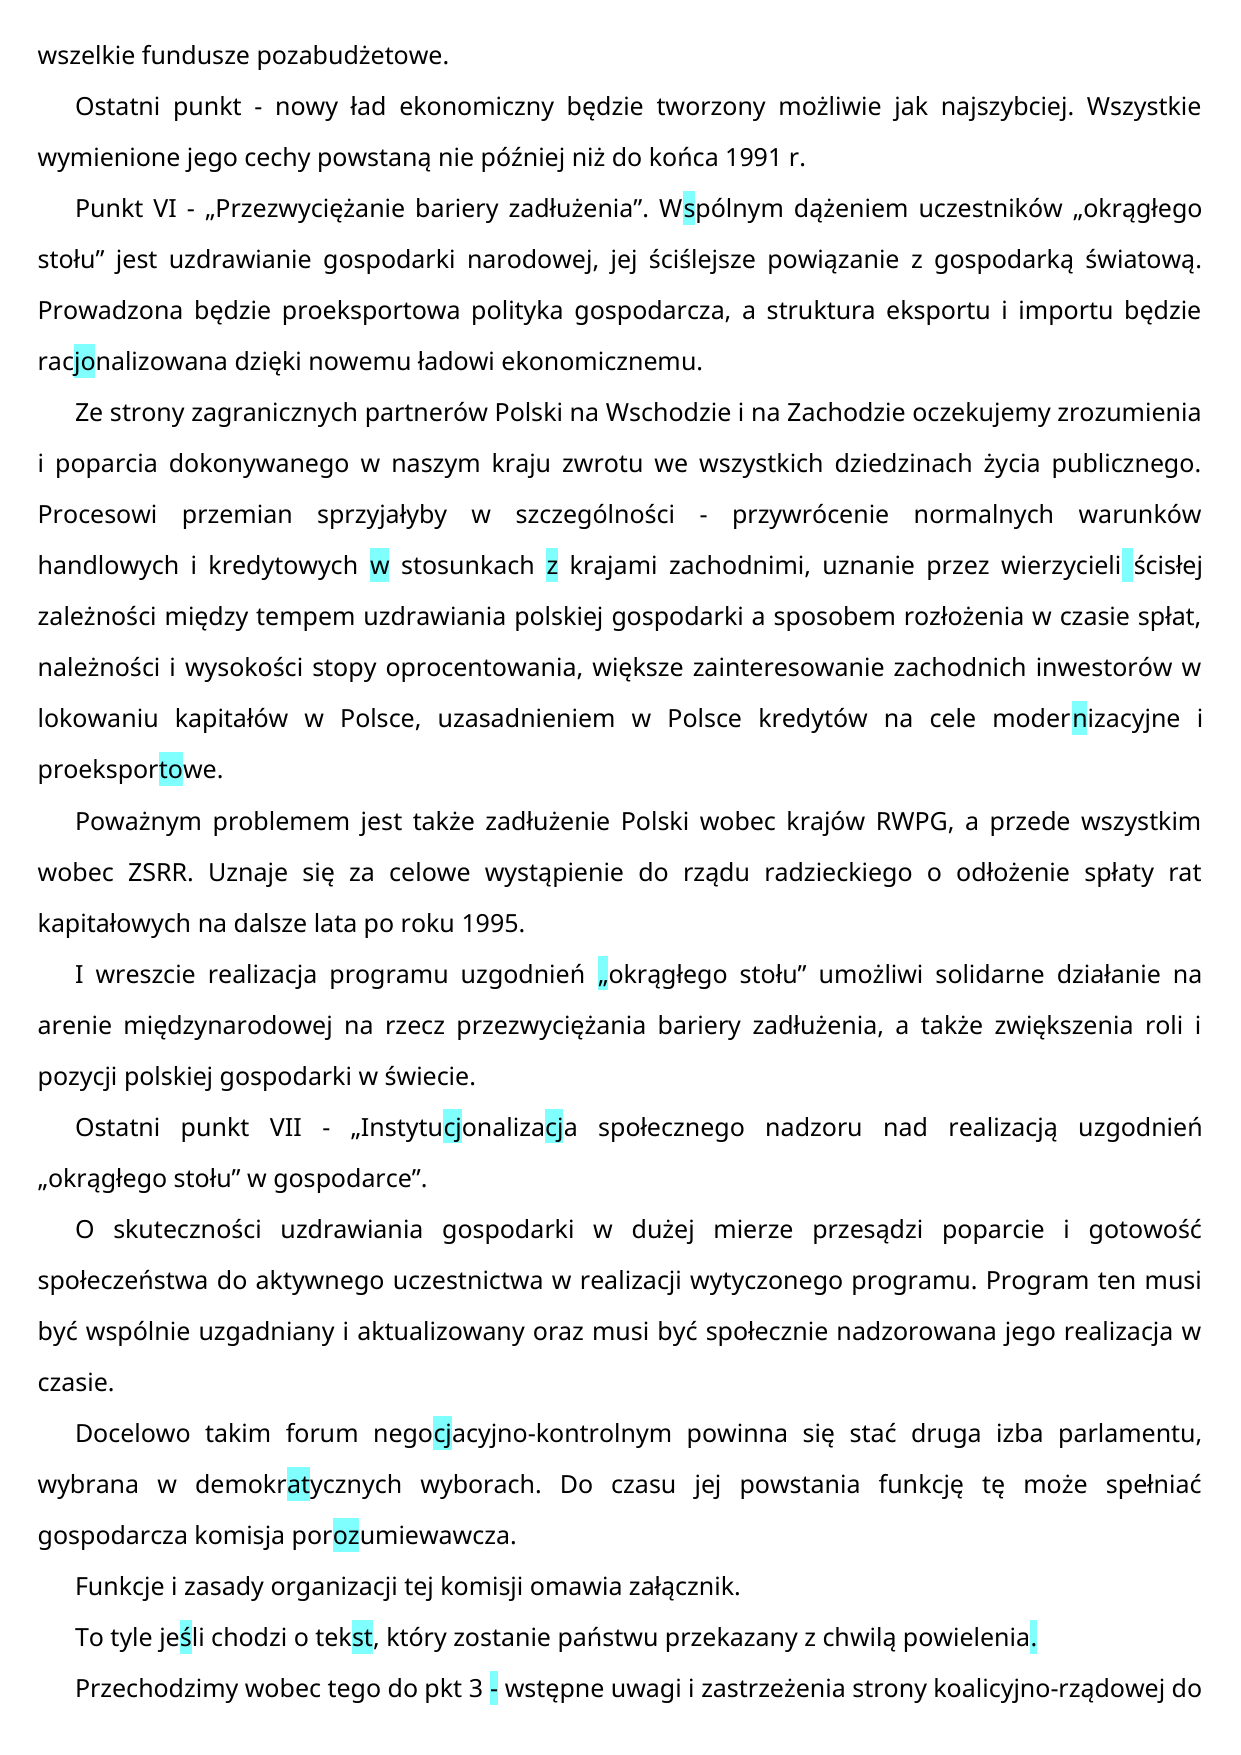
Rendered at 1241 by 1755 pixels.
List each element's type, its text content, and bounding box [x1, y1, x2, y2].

text Ostatni punkt VII - „Instytucjonalizacja społecznego nadzoru nad realizacją uzgodnień „okrągłego stołu” w gospodarce”. [37, 1109, 1203, 1194]
text I wreszcie realizacja programu uzgodnień „okrągłego stołu” umożliwi solidarne działanie na arenie międzynarodowej na rzecz przezwyciężania bariery zadłużenia, a także zwiększenia roli i pozycji polskiej gospodarki w świecie. [37, 956, 1203, 1092]
text Ostatni punkt - nowy ład ekonomiczny będzie tworzony możliwie jak najszybciej. Wszystkie wymienione jego cechy powstaną nie później niż do końca 1991 r. [37, 88, 1203, 174]
text wszelkie fundusze pozabudżetowe. [37, 37, 1203, 72]
text Poważnym problemem jest także zadłużenie Polski wobec krajów RWPG, a przede wszystkim wobec ZSRR. Uznaje się za celowe wystąpienie do rządu radzieckiego o odłożenie spłaty rat kapitałowych na dalsze lata po roku 1995. [37, 803, 1203, 939]
text Funkcje i zasady organizacji tej komisji omawia załącznik. [37, 1569, 1203, 1603]
text O skuteczności uzdrawiania gospodarki w dużej mierze przesądzi poparcie i gotowość społeczeństwa do aktywnego uczestnictwa w realizacji wytyczonego programu. Program ten musi być wspólnie uzgadniany i aktualizowany oraz musi być społecznie nadzorowana jego realizacja w czasie. [37, 1211, 1203, 1399]
text Punkt VI - „Przezwyciężanie bariery zadłużenia”. Wspólnym dążeniem uczestników „okrągłego stołu” jest uzdrawianie gospodarki narodowej, jej ściślejsze powiązanie z gospodarką światową. Prowadzona będzie proeksportowa polityka gospodarcza, a struktura eksportu i importu będzie racjonalizowana dzięki nowemu ładowi ekonomicznemu. [37, 191, 1203, 378]
text Docelowo takim forum negocjacyjno-kontrolnym powinna się stać druga izba parlamentu, wybrana w demokratycznych wyborach. Do czasu jej powstania funkcję tę może spełniać gospodarcza komisja porozumiewawcza. [37, 1416, 1203, 1552]
text Przechodzimy wobec tego do pkt 3 - wstępne uwagi i zastrzeżenia strony koalicyjno-rządowej do [37, 1671, 1203, 1705]
text To tyle jeśli chodzi o tekst, który zostanie państwu przekazany z chwilą powielenia. [37, 1620, 1203, 1654]
text Ze strony zagranicznych partnerów Polski na Wschodzie i na Zachodzie oczekujemy zrozumienia i poparcia dokonywanego w naszym kraju zwrotu we wszystkich dziedzinach życia publicznego. Procesowi przemian sprzyjałyby w szczególności - przywrócenie normalnych warunków handlowych i kredytowych w stosunkach z krajami zachodnimi, uznanie przez wierzycieli ścisłej zależności między tempem uzdrawiania polskiej gospodarki a sposobem rozłożenia w czasie spłat, należności i wysokości stopy oprocentowania, większe zainteresowanie zachodnich inwestorów w lokowaniu kapitałów w Polsce, uzasadnieniem w Polsce kredytów na cele modernizacyjne i proeksportowe. [37, 395, 1203, 786]
